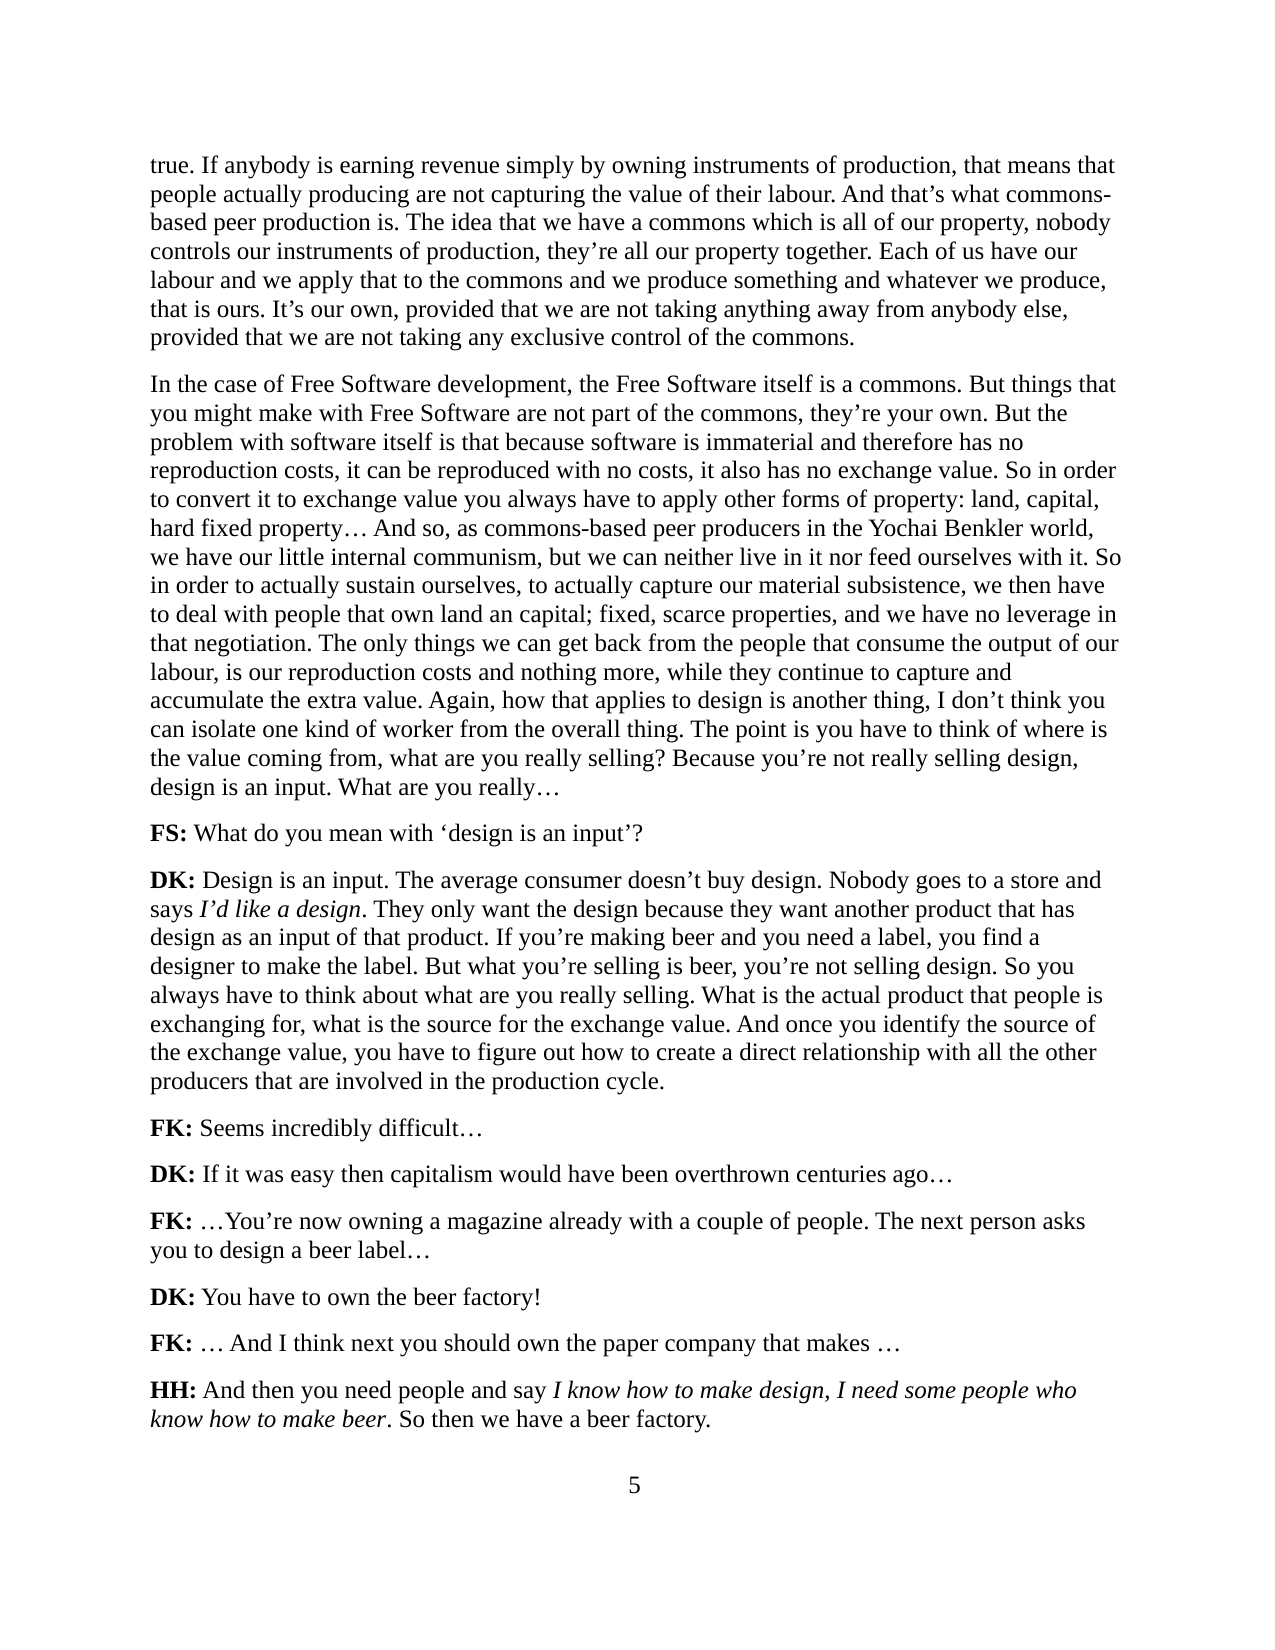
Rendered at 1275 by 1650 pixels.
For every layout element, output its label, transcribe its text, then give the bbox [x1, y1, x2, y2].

text true. If anybody is earning revenue simply by owning instruments of production, that means that people actually producing are not capturing the value of their labour. And that’s what commons-based peer production is. The idea that we have a commons which is all of our property, nobody controls our instruments of production, they’re all our property together. Each of us have our labour and we apply that to the commons and we produce something and whatever we produce, that is ours. It’s our own, provided that we are not taking anything away from anybody else, provided that we are not taking any exclusive control of the commons. [150, 150, 1125, 351]
text FK: …You’re now owning a magazine already with a couple of people. The next person asks you to design a beer label… [150, 1206, 1125, 1264]
text DK: Design is an input. The average consumer doesn’t buy design. Nobody goes to a store and says I’d like a design. They only want the design because they want another product that has design as an input of that product. If you’re making beer and you need a label, you find a designer to make the label. But what you’re selling is beer, you’re not selling design. So you always have to think about what are you really selling. What is the actual product that people is exchanging for, what is the source for the exchange value. And once you identify the source of the exchange value, you have to figure out how to create a direct relationship with all the other producers that are involved in the production cycle. [150, 865, 1125, 1095]
text FS: What do you mean with ‘design is an input’? [150, 818, 1125, 847]
text DK: If it was easy then capitalism would have been overthrown centuries ago… [150, 1159, 1125, 1188]
text DK: You have to own the beer factory! [150, 1282, 1125, 1310]
text FK: … And I think next you should own the paper company that makes … [150, 1328, 1125, 1357]
text HH: And then you need people and say I know how to make design, I need some people who know how to make beer. So then we have a beer factory. [150, 1375, 1125, 1432]
text FK: Seems incredibly difficult… [150, 1113, 1125, 1142]
text In the case of Free Software development, the Free Software itself is a commons. But things that you might make with Free Software are not part of the commons, they’re your own. But the problem with software itself is that because software is immaterial and therefore has no reproduction costs, it can be reproduced with no costs, it also has no exchange value. So in order to convert it to exchange value you always have to apply other forms of property: land, capital, hard fixed property… And so, as commons-based peer producers in the Yochai Benkler world, we have our little internal communism, but we can neither live in it nor feed ourselves with it. So in order to actually sustain ourselves, to actually capture our material subsistence, we then have to deal with people that own land an capital; fixed, scarce properties, and we have no leverage in that negotiation. The only things we can get back from the people that consume the output of our labour, is our reproduction costs and nothing more, while they continue to capture and accumulate the extra value. Again, how that applies to design is another thing, I don’t think you can isolate one kind of worker from the overall thing. The point is you have to think of where is the value coming from, what are you really selling? Because you’re not really selling design, design is an input. What are you really… [150, 369, 1125, 800]
